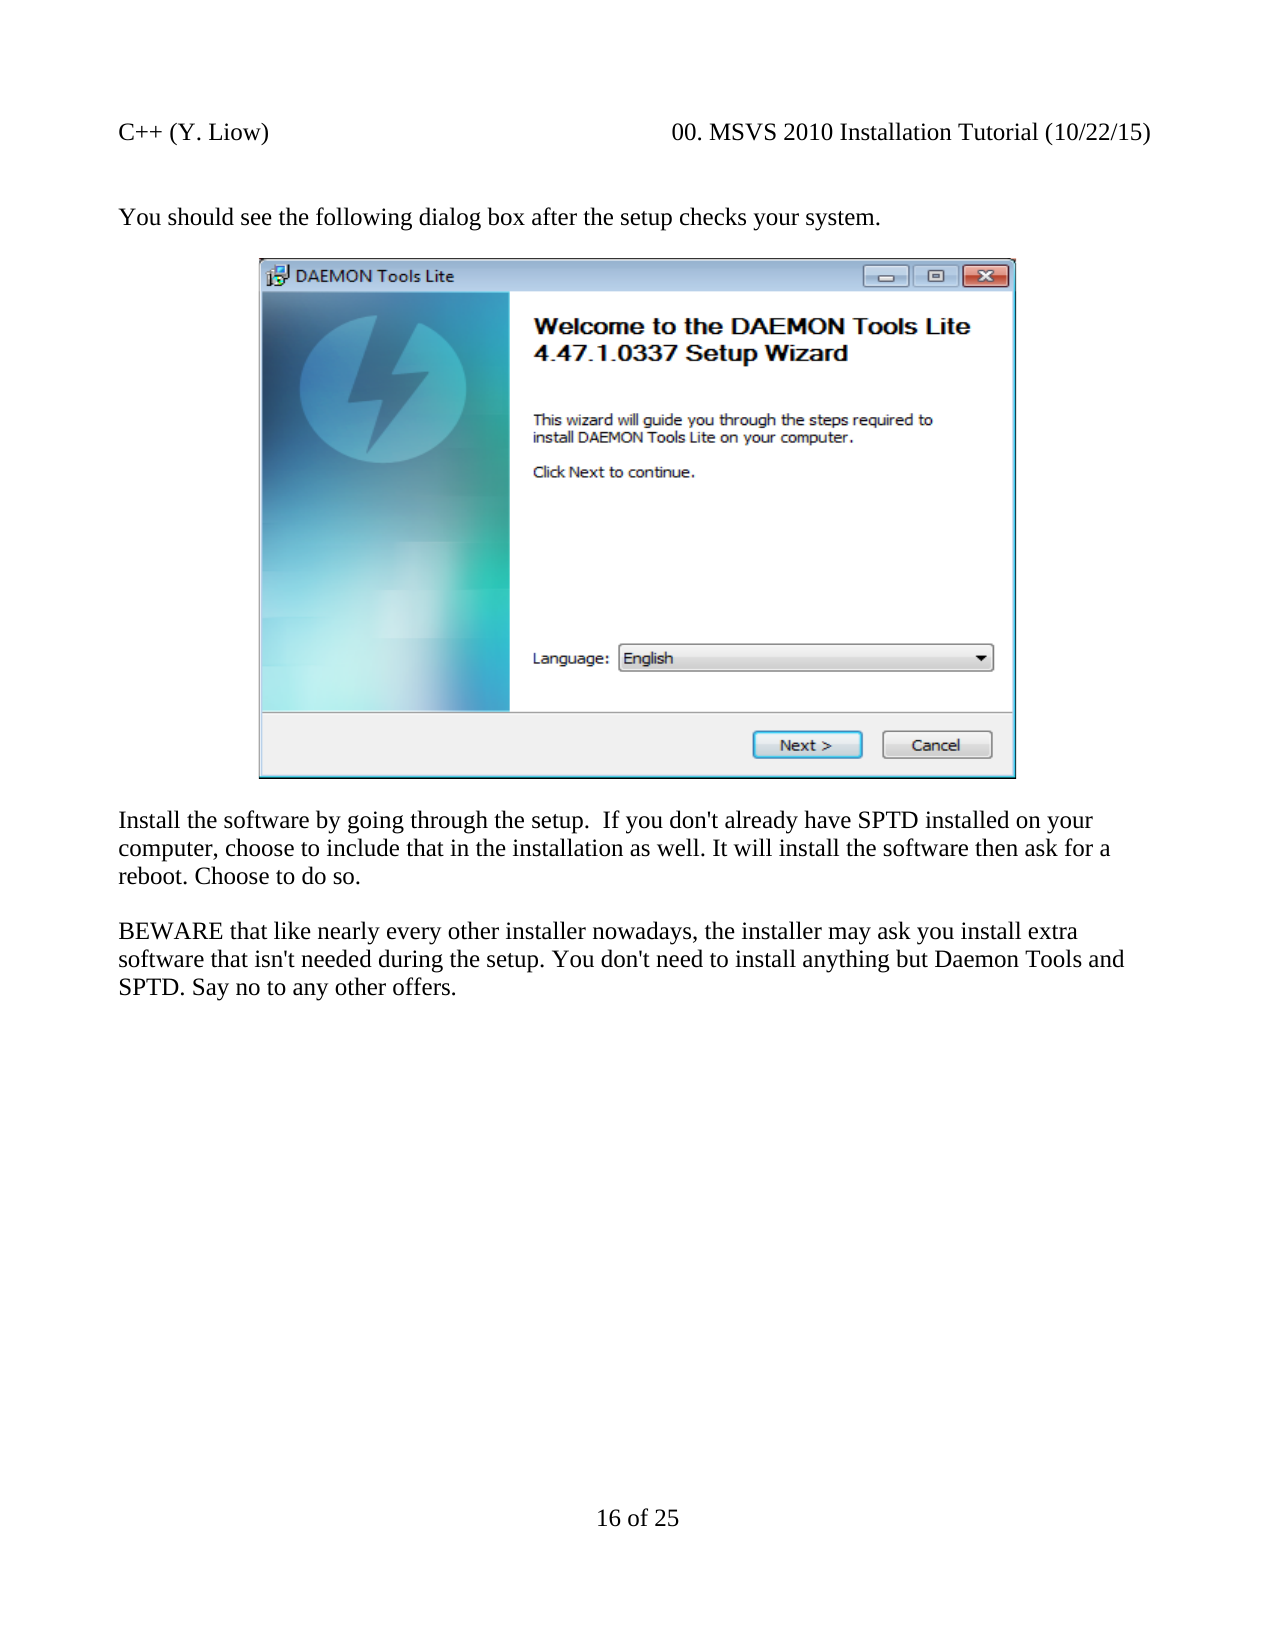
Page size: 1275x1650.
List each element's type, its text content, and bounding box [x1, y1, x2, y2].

picture [258, 258, 1017, 779]
text You should see the following dialog box after the setup checks your system. [118, 203, 1157, 231]
text BEWARE that like nearly every other installer nowadays, the installer may ask you install extra software that isn't needed during the setup. You don't need to install anything but Daemon Tools and SPTD. Say no to any other offers. [118, 917, 1157, 1001]
text Install the software by going through the setup. If you don't already have SPTD installed on your computer, choose to include that in the installation as well. It will install the software then ask for a reboot. Choose to do so. [118, 807, 1157, 890]
